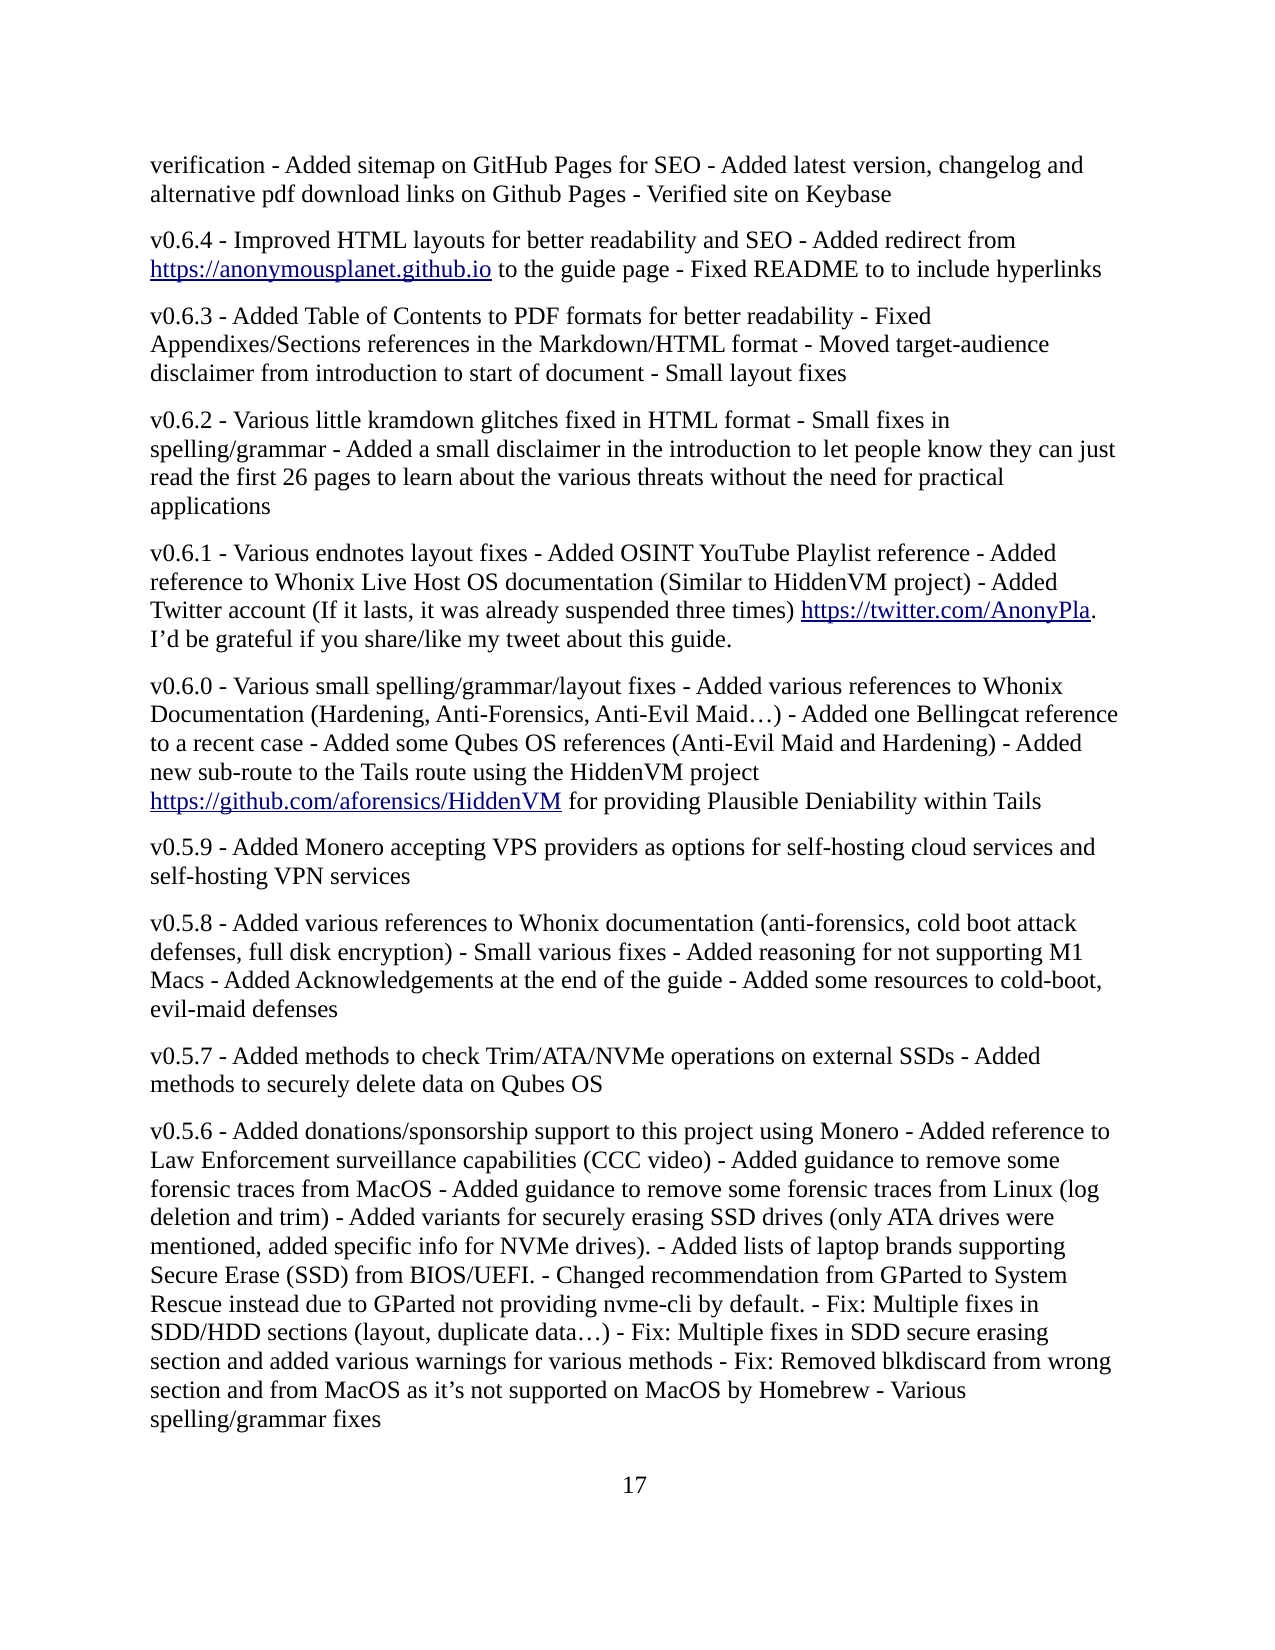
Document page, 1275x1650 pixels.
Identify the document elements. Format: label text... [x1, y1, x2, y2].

text v0.6.4 - Improved HTML layouts for better readability and SEO - Added redirect from https://anonymousplanet.github.io to the guide page - Fixed README to to include hyperlinks [150, 225, 1125, 283]
text v0.6.1 - Various endnotes layout fixes - Added OSINT YouTube Playlist reference - Added reference to Whonix Live Host OS documentation (Similar to HiddenVM project) - Added Twitter account (If it lasts, it was already suspended three times) https://twitter.com/AnonyPla. I’d be grateful if you share/like my tweet about this guide. [150, 538, 1125, 653]
text v0.5.8 - Added various references to Whonix documentation (anti-forensics, cold boot attack defenses, full disk encryption) - Small various fixes - Added reasoning for not supporting M1 Macs - Added Acknowledgements at the end of the guide - Added some resources to cold-boot, evil-maid defenses [150, 908, 1125, 1023]
text v0.5.9 - Added Monero accepting VPS providers as options for self-hosting cloud services and self-hosting VPN services [150, 832, 1125, 890]
text v0.6.3 - Added Table of Contents to PDF formats for better readability - Fixed Appendixes/Sections references in the Markdown/HTML format - Moved target-audience disclaimer from introduction to start of document - Small layout fixes [150, 301, 1125, 387]
text verification - Added sitemap on GitHub Pages for SEO - Added latest version, changelog and alternative pdf download links on Github Pages - Verified site on Keybase [150, 150, 1125, 207]
text v0.5.6 - Added donations/sponsorship support to this project using Monero - Added reference to Law Enforcement surveillance capabilities (CCC video) - Added guidance to remove some forensic traces from MacOS - Added guidance to remove some forensic traces from Linux (log deletion and trim) - Added variants for securely erasing SSD drives (only ATA drives were mentioned, added specific info for NVMe drives). - Added lists of laptop brands supporting Secure Erase (SSD) from BIOS/UEFI. - Changed recommendation from GParted to System Rescue instead due to GParted not providing nvme-cli by default. - Fix: Multiple fixes in SDD/HDD sections (layout, duplicate data…) - Fix: Multiple fixes in SDD secure erasing section and added various warnings for various methods - Fix: Removed blkdiscard from wrong section and from MacOS as it’s not supported on MacOS by Homebrew - Various spelling/grammar fixes [150, 1116, 1125, 1432]
text v0.6.0 - Various small spelling/grammar/layout fixes - Added various references to Whonix Documentation (Hardening, Anti-Forensics, Anti-Evil Maid…) - Added one Bellingcat reference to a recent case - Added some Qubes OS references (Anti-Evil Maid and Hardening) - Added new sub-route to the Tails route using the HiddenVM project https://github.com/aforensics/HiddenVM for providing Plausible Deniability within Tails [150, 671, 1125, 814]
text v0.6.2 - Various little kramdown glitches fixed in HTML format - Small fixes in spelling/grammar - Added a small disclaimer in the introduction to let people know they can just read the first 26 pages to learn about the various threats without the need for practical applications [150, 405, 1125, 520]
text v0.5.7 - Added methods to check Trim/ATA/NVMe operations on external SSDs - Added methods to securely delete data on Qubes OS [150, 1041, 1125, 1098]
